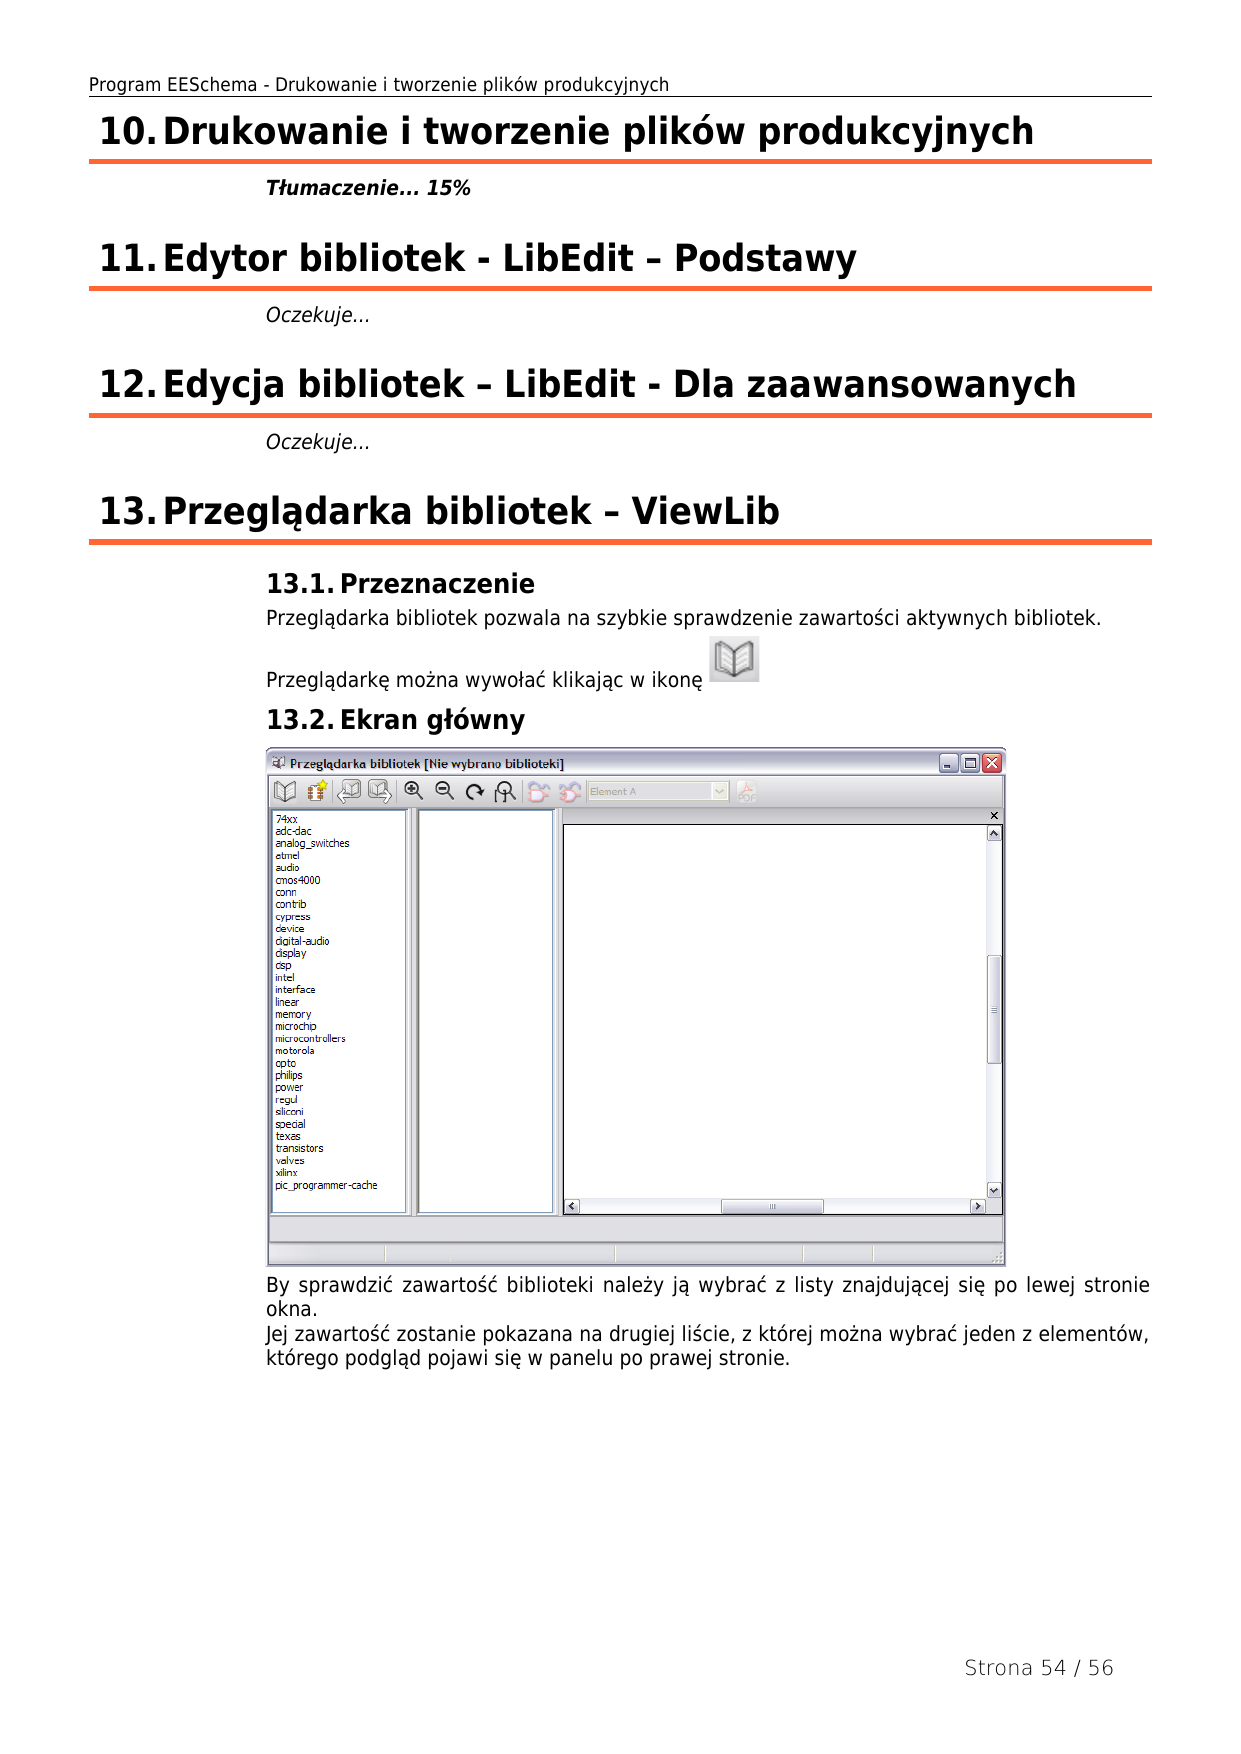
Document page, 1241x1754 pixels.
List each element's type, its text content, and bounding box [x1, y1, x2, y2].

picture [709, 636, 760, 682]
subtitle Edytor bibliotek - LibEdit – Podstawy [88, 230, 1152, 291]
text Przeglądarka bibliotek pozwala na szybkie sprawdzenie zawartości aktywnych bibliotek. [266, 606, 1152, 630]
subtitle Edycja bibliotek – LibEdit - Dla zaawansowanych [88, 357, 1152, 418]
text Przeglądarkę można wywołać klikając w ikonę [266, 630, 1152, 692]
subtitle Przeznaczenie [266, 568, 1152, 600]
text By sprawdzić zawartość biblioteki należy ją wybrać z listy znajdującej się po lewej stronie okna. [266, 1273, 1152, 1322]
subtitle Ekran główny [266, 704, 1152, 736]
text Jej zawartość zostanie pokazana na drugiej liście, z której można wybrać jeden z elementów, którego podgląd pojawi się w panelu po prawej stronie. [266, 1322, 1152, 1371]
picture [265, 747, 1007, 1267]
subtitle Drukowanie i tworzenie plików produkcyjnych [88, 103, 1152, 164]
subtitle Przeglądarka bibliotek – ViewLib [88, 484, 1152, 545]
text Oczekuje... [266, 430, 1152, 454]
text Oczekuje... [266, 303, 1152, 327]
text Tłumaczenie... 15% [266, 176, 1152, 201]
